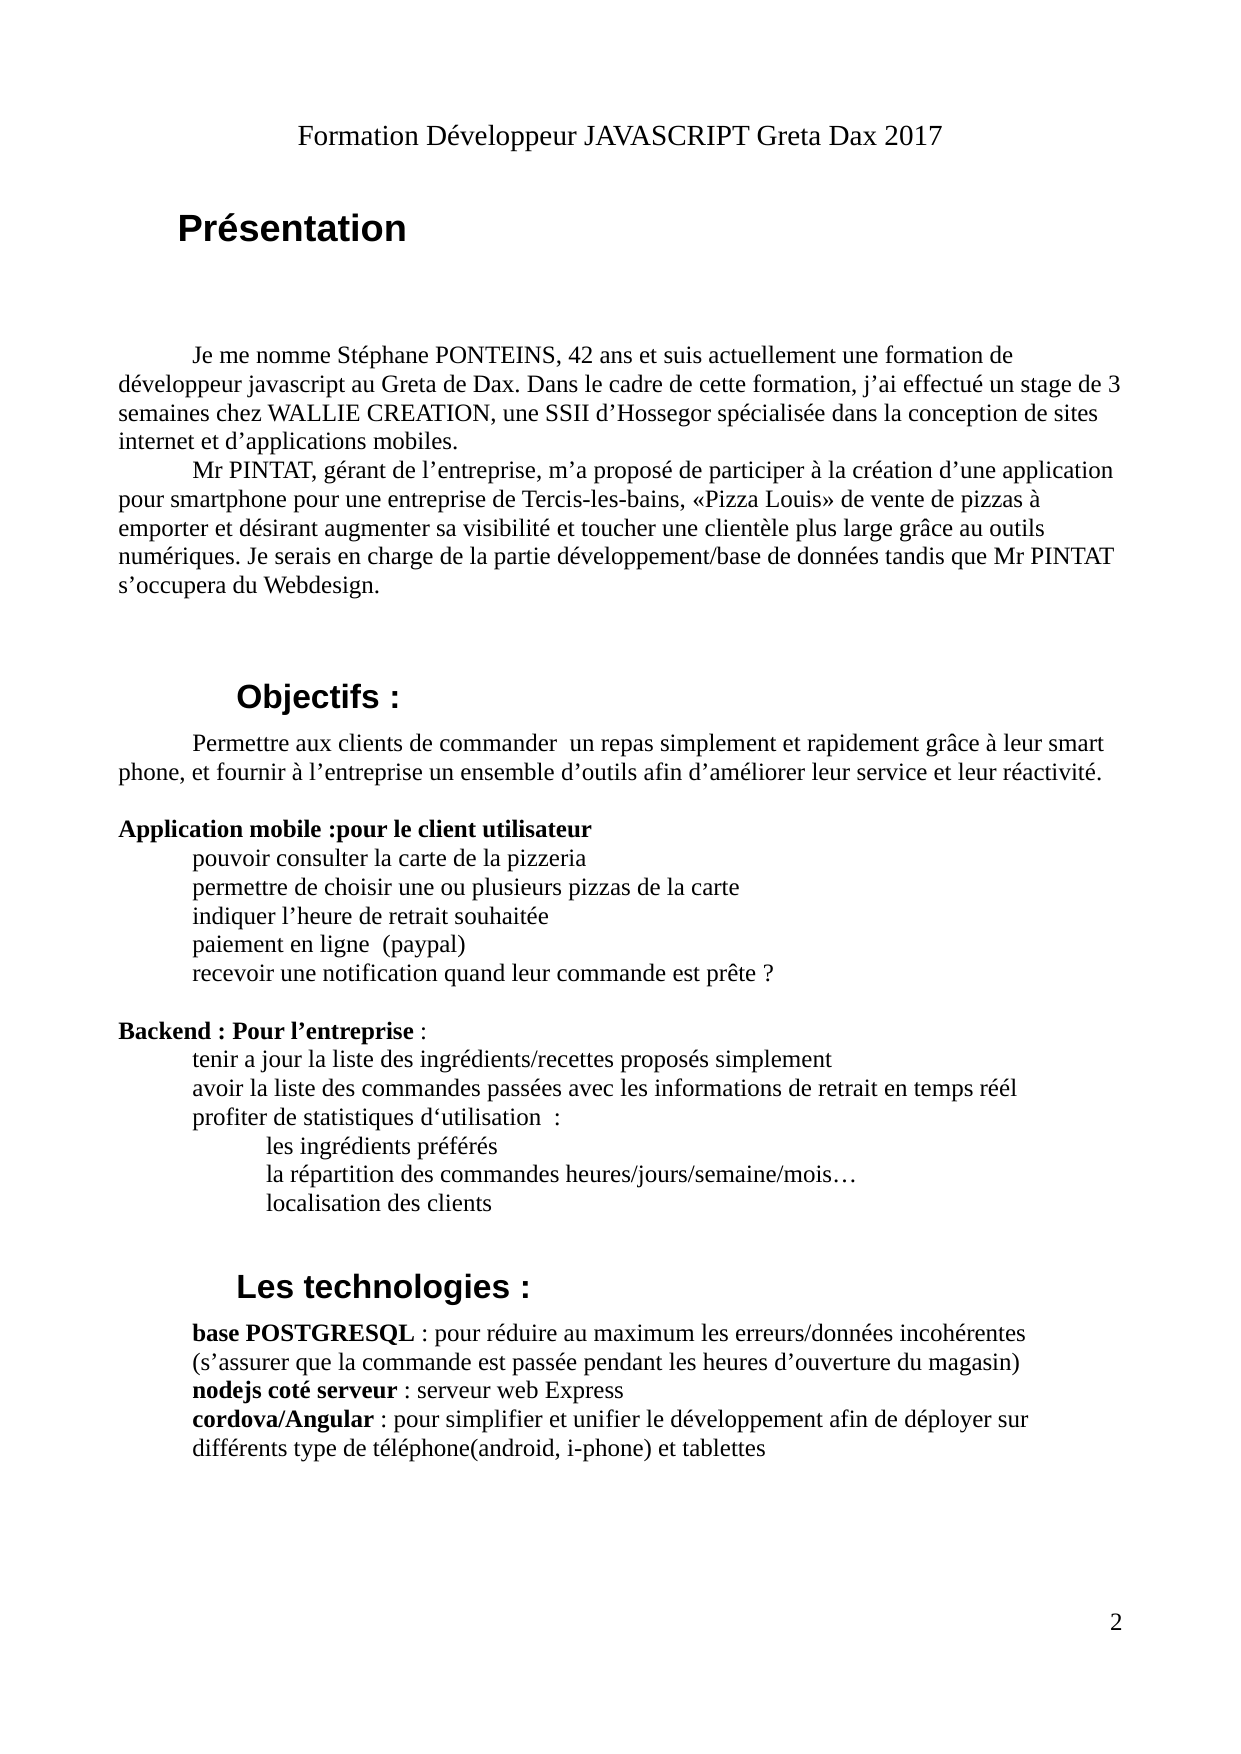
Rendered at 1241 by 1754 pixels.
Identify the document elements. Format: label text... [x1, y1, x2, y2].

text avoir la liste des commandes passées avec les informations de retrait en temps réél [118, 1073, 1122, 1102]
text Application mobile :pour le client utilisateur [118, 814, 1122, 843]
text base POSTGRESQL : pour réduire au maximum les erreurs/données incohérentes (s’assurer que la commande est passée pendant les heures d’ouverture du magasin) [118, 1318, 1122, 1375]
text Mr PINTAT, gérant de l’entreprise, m’a proposé de participer à la création d’une application pour smartphone pour une entreprise de Tercis-les-bains, «Pizza Louis» de vente de pizzas à emporter et désirant augmenter sa visibilité et toucher une clientèle plus large grâce au outils numériques. Je serais en charge de la partie développement/base de données tandis que Mr PINTAT s’occupera du Webdesign. [118, 455, 1122, 599]
text indiquer l’heure de retrait souhaitée [118, 901, 1122, 929]
subtitle Objectifs : [236, 677, 1122, 716]
text les ingrédients préférés [118, 1131, 1122, 1159]
subtitle Les technologies : [236, 1267, 1122, 1305]
text cordova/Angular : pour simplifier et unifier le développement afin de déployer sur différents type de téléphone(android, i-phone) et tablettes [118, 1404, 1122, 1462]
text permettre de choisir une ou plusieurs pizzas de la carte [118, 872, 1122, 901]
text tenir a jour la liste des ingrédients/recettes proposés simplement [118, 1044, 1122, 1073]
text paiement en ligne (paypal) [118, 929, 1122, 958]
text profiter de statistiques d‘utilisation : [118, 1102, 1122, 1131]
text la répartition des commandes heures/jours/semaine/mois… [118, 1159, 1122, 1188]
text Permettre aux clients de commander un repas simplement et rapidement grâce à leur smart phone, et fournir à l’entreprise un ensemble d’outils afin d’améliorer leur service et leur réactivité. [118, 728, 1122, 786]
text recevoir une notification quand leur commande est prête ? [118, 958, 1122, 987]
subtitle Présentation [177, 206, 1122, 250]
text pouvoir consulter la carte de la pizzeria [118, 843, 1122, 872]
text localisation des clients [118, 1188, 1122, 1217]
text nodejs coté serveur : serveur web Express [118, 1375, 1122, 1404]
text Je me nomme Stéphane PONTEINS, 42 ans et suis actuellement une formation de développeur javascript au Greta de Dax. Dans le cadre de cette formation, j’ai effectué un stage de 3 semaines chez WALLIE CREATION, une SSII d’Hossegor spécialisée dans la conception de sites internet et d’applications mobiles. [118, 340, 1122, 455]
text Backend : Pour l’entreprise : [118, 1016, 1122, 1044]
